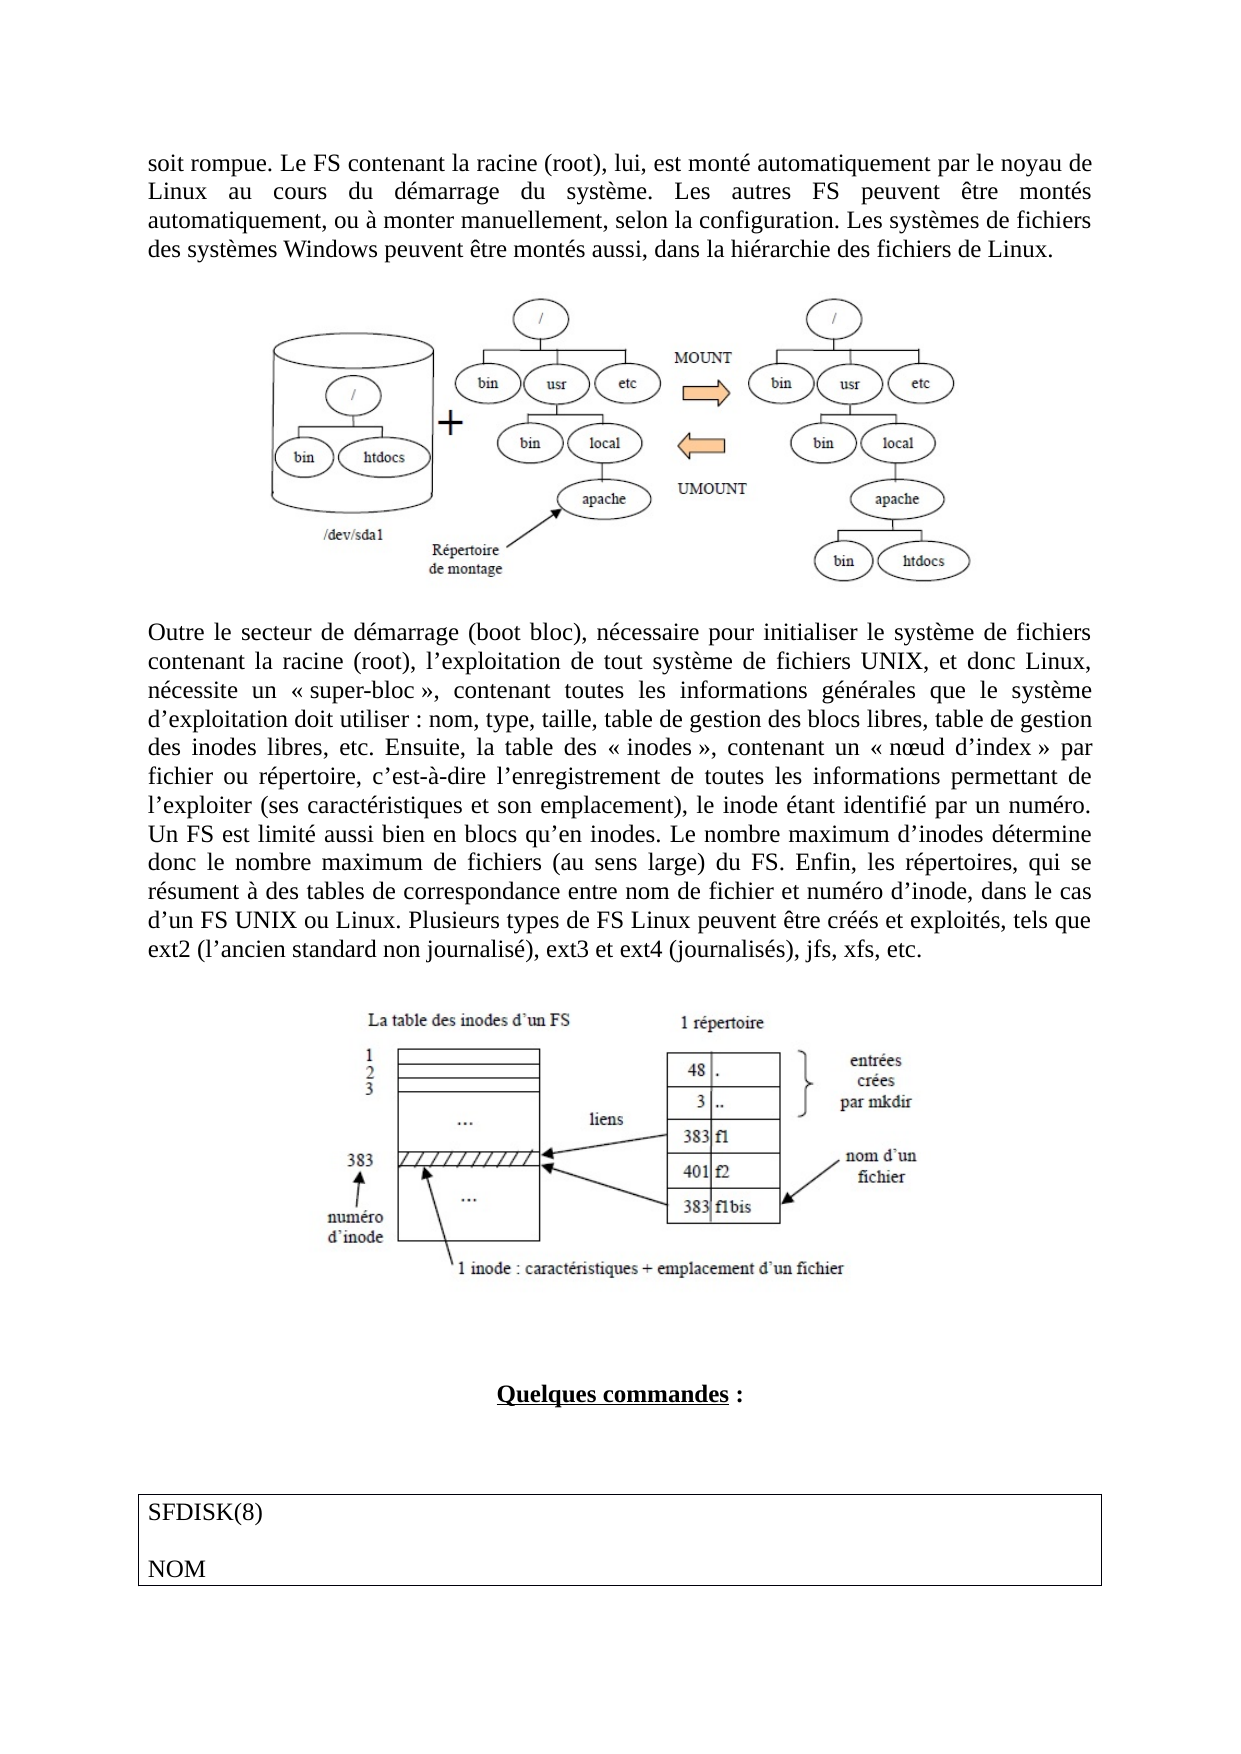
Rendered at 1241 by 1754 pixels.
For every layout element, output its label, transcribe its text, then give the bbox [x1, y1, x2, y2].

text Outre le secteur de démarrage (boot bloc), nécessaire pour initialiser le système de fichiers contenant la racine (root), l’exploitation de tout système de fichiers UNIX, et donc Linux, nécessite un « super-bloc », contenant toutes les informations générales que le système d’exploitation doit utiliser : nom, type, taille, table de gestion des blocs libres, table de gestion des inodes libres, etc. Ensuite, la table des « inodes », contenant un « nœud d’index » par fichier ou répertoire, c’est-à-dire l’enregistrement de toutes les informations permettant de l’exploiter (ses caractéristiques et son emplacement), le inode étant identifié par un numéro. Un FS est limité aussi bien en blocs qu’en inodes. Le nombre maximum d’inodes détermine donc le nombre maximum de fichiers (au sens large) du FS. Enfin, les répertoires, qui se résument à des tables de correspondance entre nom de fichier et numéro d’inode, dans le cas d’un FS UNIX ou Linux. Plusieurs types de FS Linux peuvent être créés et exploités, tels que ext2 (l’ancien standard non journalisé), ext3 et ext4 (journalisés), jfs, xfs, etc. [148, 617, 1093, 962]
text NOM [139, 1551, 1101, 1585]
text Quelques commandes : [148, 1379, 1093, 1408]
text SFDISK(8) [139, 1495, 1101, 1526]
text soit rompue. Le FS contenant la racine (root), lui, est monté automatiquement par le noyau de Linux au cours du démarrage du système. Les autres FS peuvent être montés automatiquement, ou à monter manuellement, selon la configuration. Les systèmes de fichiers des systèmes Windows peuvent être montés aussi, dans la hiérarchie des fichiers de Linux. [148, 148, 1093, 263]
